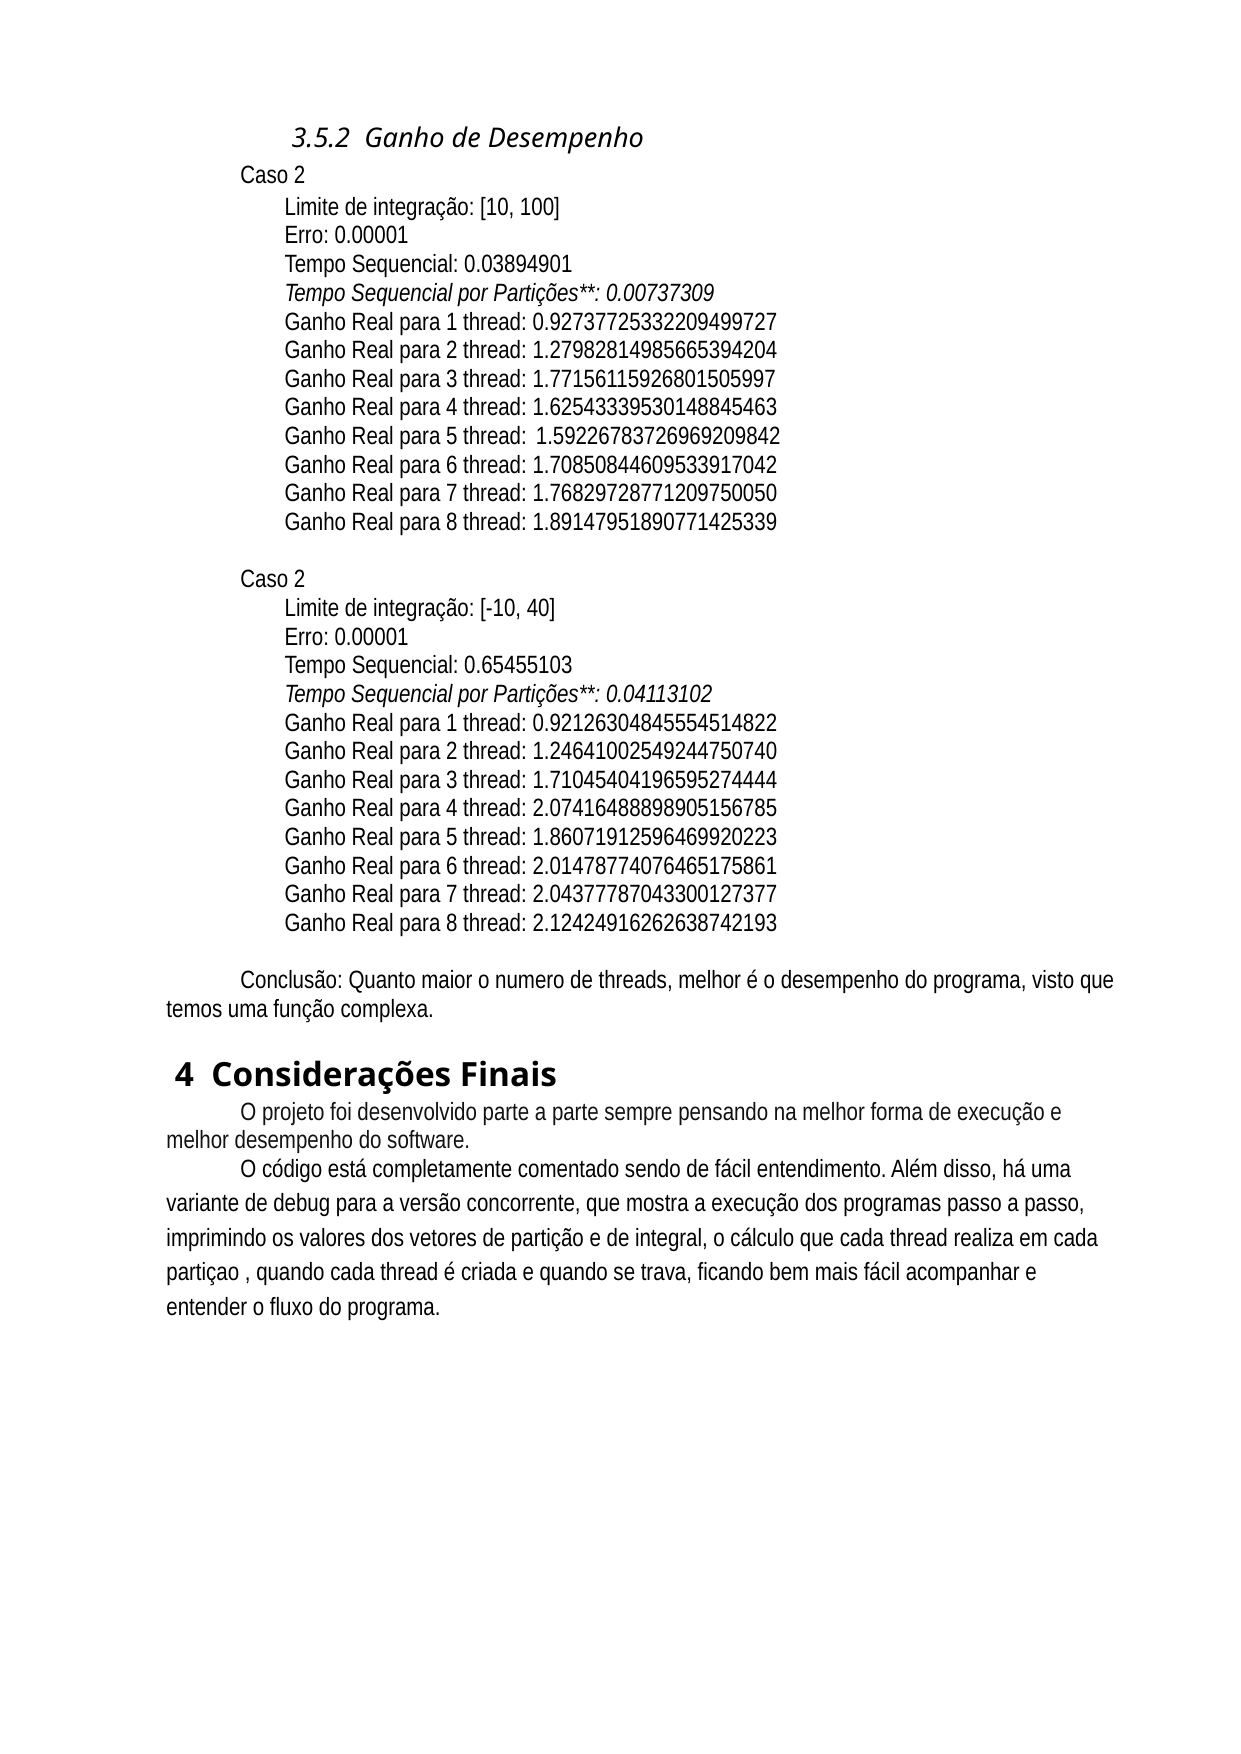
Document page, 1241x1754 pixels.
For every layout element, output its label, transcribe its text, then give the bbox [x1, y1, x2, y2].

text Erro: 0.00001 [166, 221, 1123, 249]
text Caso 2 [166, 564, 1123, 593]
text Ganho Real para 6 thread: 2.01478774076465175861 [166, 851, 1123, 879]
text Ganho Real para 1 thread: 0.92737725332209499727 [166, 306, 1123, 335]
text O projeto foi desenvolvido parte a parte sempre pensando na melhor forma de execução e melhor desempenho do software. [166, 1097, 1123, 1154]
text Ganho Real para 5 thread: 1.59226783726969209842 [166, 421, 1123, 450]
text Ganho Real para 3 thread: 1.77156115926801505997 [166, 364, 1123, 392]
text Tempo Sequencial por Partições**: 0.00737309 [166, 278, 1123, 306]
text 3.5.2 Ganho de Desempenho Caso 2 [166, 118, 1123, 192]
text Limite de integração: [-10, 40] [166, 593, 1123, 622]
text Tempo Sequencial: 0.65455103 [166, 650, 1123, 679]
text O código está completamente comentado sendo de fácil entendimento. Além disso, há uma variante de debug para a versão concorrente, que mostra a execução dos programas passo a passo, imprimindo os valores dos vetores de partição e de integral, o cálculo que cada thread realiza em cada partiçao , quando cada thread é criada e quando se trava, ficando bem mais fácil acompanhar e entender o fluxo do programa. [166, 1154, 1123, 1320]
text Tempo Sequencial por Partições**: 0.04113102 [166, 679, 1123, 707]
text Ganho Real para 3 thread: 1.71045404196595274444 [166, 765, 1123, 793]
text 4 Considerações Finais [166, 1051, 1123, 1097]
text Limite de integração: [10, 100] [166, 192, 1123, 221]
text Tempo Sequencial: 0.03894901 [166, 249, 1123, 278]
text Ganho Real para 1 thread: 0.92126304845554514822 [166, 707, 1123, 736]
text Ganho Real para 8 thread: 2.12424916262638742193 [166, 908, 1123, 937]
text Erro: 0.00001 [166, 622, 1123, 650]
text Conclusão: Quanto maior o numero de threads, melhor é o desempenho do programa, visto que temos uma função complexa. [166, 965, 1123, 1023]
text Ganho Real para 4 thread: 2.07416488898905156785 [166, 793, 1123, 822]
text Ganho Real para 6 thread: 1.70850844609533917042 [166, 450, 1123, 478]
text Ganho Real para 8 thread: 1.89147951890771425339 [166, 507, 1123, 536]
text Ganho Real para 5 thread: 1.86071912596469920223 [166, 822, 1123, 851]
text Ganho Real para 7 thread: 1.76829728771209750050 [166, 478, 1123, 507]
text Ganho Real para 2 thread: 1.27982814985665394204 [166, 335, 1123, 364]
text Ganho Real para 7 thread: 2.04377787043300127377 [166, 879, 1123, 908]
text Ganho Real para 4 thread: 1.62543339530148845463 [166, 392, 1123, 421]
text Ganho Real para 2 thread: 1.24641002549244750740 [166, 736, 1123, 765]
